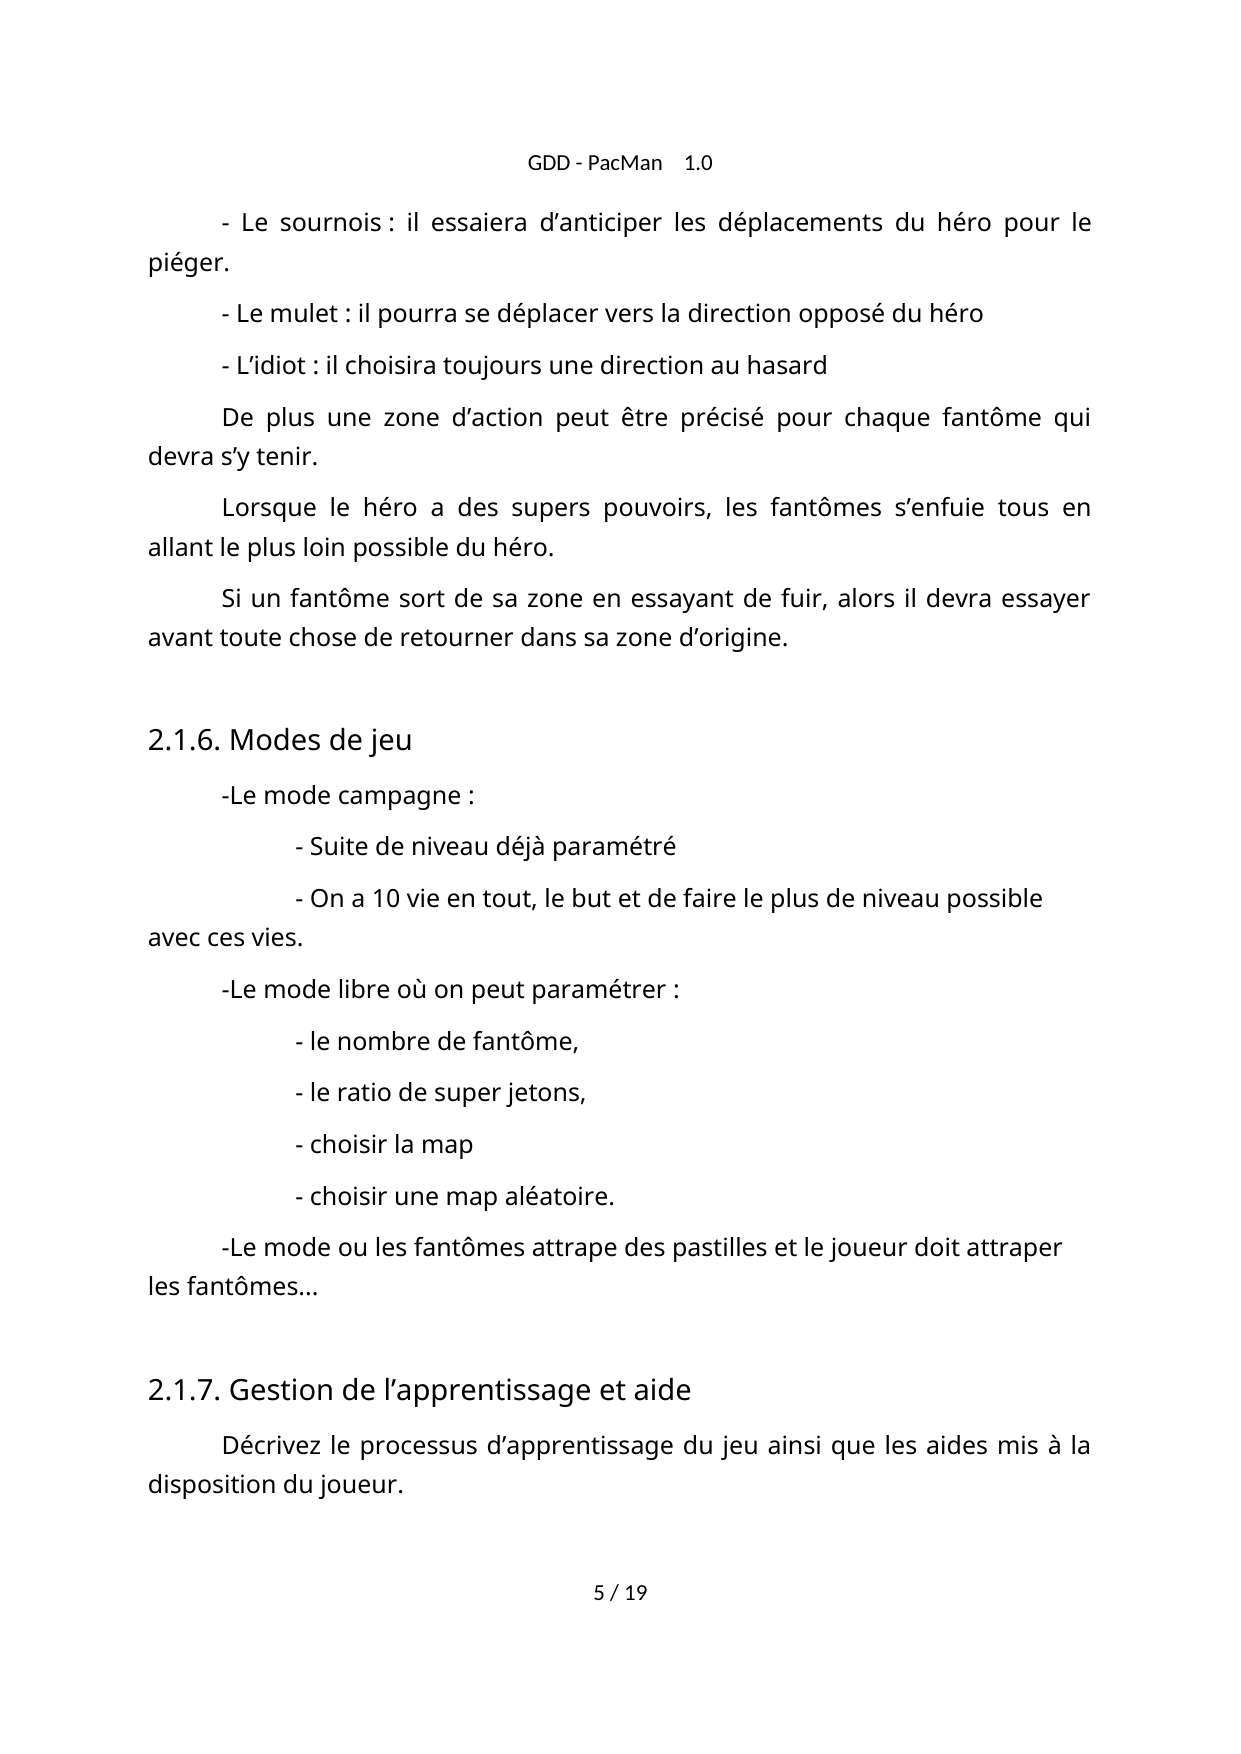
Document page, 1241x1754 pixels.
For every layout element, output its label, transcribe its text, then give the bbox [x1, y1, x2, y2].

text Lorsque le héro a des supers pouvoirs, les fantômes s’enfuie tous en allant le plus loin possible du héro. [148, 490, 1093, 563]
text - Suite de niveau déjà paramétré [148, 829, 1093, 863]
text - On a 10 vie en tout, le but et de faire le plus de niveau possible avec ces vies. [148, 881, 1093, 954]
text - Le mulet : il pourra se déplacer vers la direction opposé du héro [148, 296, 1093, 330]
text -Le mode libre où on peut paramétrer : [148, 972, 1093, 1006]
text 2.1.7. Gestion de l’apprentissage et aide [148, 1369, 1093, 1409]
text Si un fantôme sort de sa zone en essayant de fuir, alors il devra essayer avant toute chose de retourner dans sa zone d’origine. [148, 581, 1093, 654]
text 2.1.6. Modes de jeu [148, 719, 1093, 759]
text De plus une zone d’action peut être précisé pour chaque fantôme qui devra s’y tenir. [148, 399, 1093, 472]
text - choisir une map aléatoire. [148, 1178, 1093, 1212]
text - choisir la map [148, 1127, 1093, 1161]
text - le nombre de fantôme, [148, 1023, 1093, 1057]
text - L’idiot : il choisira toujours une direction au hasard [148, 348, 1093, 382]
text - le ratio de super jetons, [148, 1075, 1093, 1109]
text -Le mode campagne : [148, 777, 1093, 811]
text -Le mode ou les fantômes attrape des pastilles et le joueur doit attraper les fantômes... [148, 1230, 1093, 1303]
text Décrivez le processus d’apprentissage du jeu ainsi que les aides mis à la disposition du joueur. [148, 1427, 1093, 1501]
text - Le sournois : il essaiera d’anticiper les déplacements du héro pour le piéger. [148, 205, 1093, 278]
